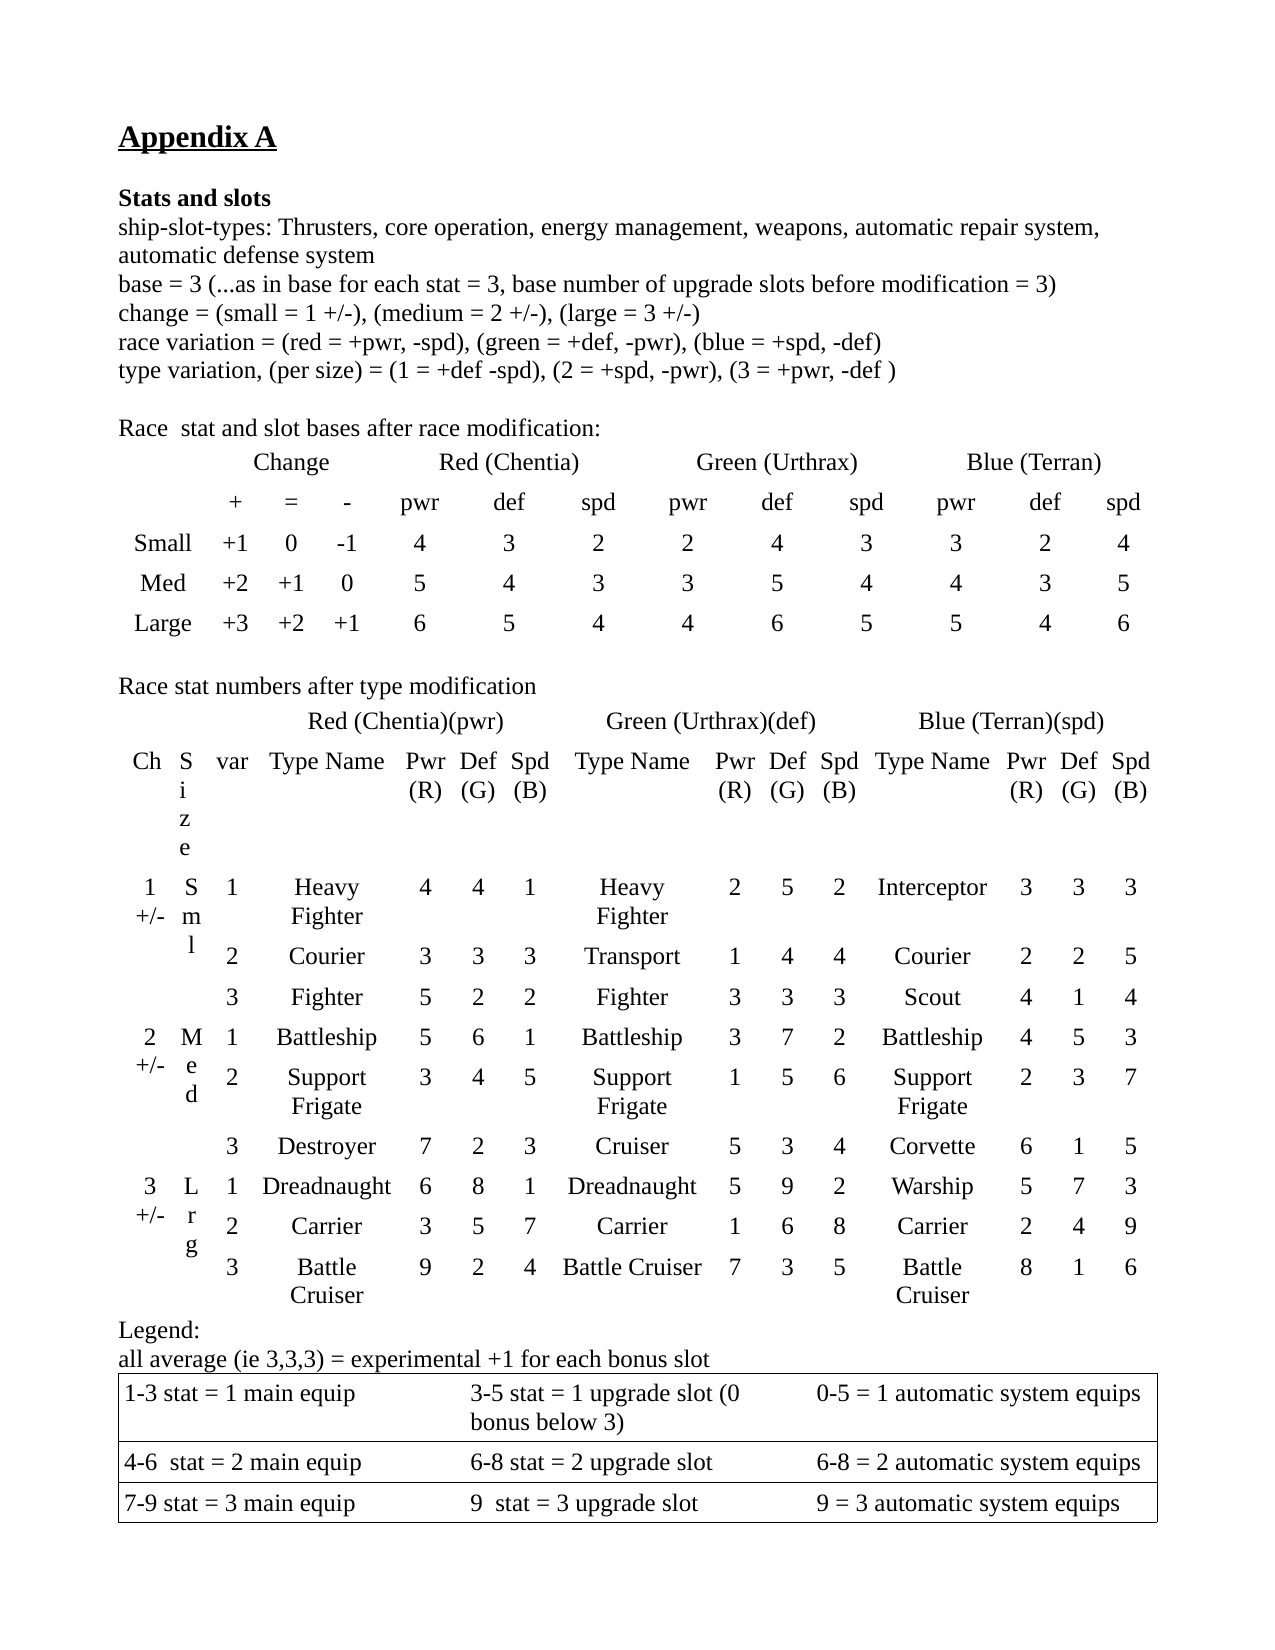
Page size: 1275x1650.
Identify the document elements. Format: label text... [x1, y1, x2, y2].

table_cell 2 [209, 936, 255, 976]
table_cell 3 [504, 936, 556, 976]
table_cell 8 [999, 1246, 1053, 1315]
table_cell 3 [1053, 867, 1104, 936]
table_cell def [464, 482, 554, 522]
table_cell Type Name [255, 740, 398, 867]
table_cell Warship [866, 1166, 999, 1206]
table_header Blue (Terran)(spd) [866, 700, 1157, 740]
table_cell 2 [209, 1206, 255, 1246]
table_cell 5 [822, 603, 911, 643]
table_cell Med [118, 562, 207, 602]
table_cell 4 [762, 936, 813, 976]
table_cell Battleship [255, 1016, 398, 1056]
table_cell M e d [174, 1016, 209, 1166]
table_cell 2 [999, 1056, 1053, 1125]
table_cell 4 [813, 936, 866, 976]
table_cell 2 [504, 976, 556, 1016]
table_cell Large [118, 603, 207, 643]
table_header [209, 700, 255, 740]
table_cell 3 [762, 1246, 813, 1315]
table_cell Heavy Fighter [255, 867, 398, 936]
table_cell 4 [504, 1246, 556, 1315]
table_header Change [208, 442, 375, 482]
table_cell 3 [708, 1016, 762, 1056]
table_cell var [209, 740, 255, 867]
table_cell Interceptor [866, 867, 999, 936]
table_cell 2 [453, 976, 503, 1016]
table_header [174, 700, 209, 740]
table_cell 1 [708, 1206, 762, 1246]
table_cell 2 +/- [127, 1016, 173, 1166]
table_cell Carrier [556, 1206, 708, 1246]
table_cell + [208, 482, 263, 522]
table_cell pwr [643, 482, 732, 522]
table_cell 2 [813, 867, 866, 936]
table_cell 7-9 stat = 3 main equip [119, 1483, 464, 1522]
table_cell 4 [643, 603, 732, 643]
table_cell 3 [399, 936, 452, 976]
table_cell 4 [1053, 1206, 1104, 1246]
table_cell Type Name [556, 740, 708, 867]
table_cell 3 [209, 976, 255, 1016]
table_cell Heavy Fighter [556, 867, 708, 936]
table_cell 4 [1090, 522, 1157, 562]
table_cell +1 [319, 603, 375, 643]
table_cell spd [1090, 482, 1157, 522]
table_cell 9 = 3 automatic system equips [811, 1483, 1157, 1522]
text Stats and slots [118, 183, 1157, 212]
table_cell Dreadnaught [556, 1166, 708, 1206]
table_cell 7 [762, 1016, 813, 1056]
table_header [127, 700, 173, 740]
table_cell spd [554, 482, 643, 522]
table_cell 1 +/- [127, 867, 173, 1016]
table_cell 8 [453, 1166, 503, 1206]
table_cell 3 [399, 1206, 452, 1246]
table_cell 2 [999, 936, 1053, 976]
text all average (ie 3,3,3) = experimental +1 for each bonus slot [118, 1344, 1157, 1372]
table_cell 2 [813, 1166, 866, 1206]
table_header [118, 442, 207, 482]
text Appendix A [118, 118, 1157, 154]
table_cell 4 [732, 522, 822, 562]
table_cell 6 [453, 1016, 503, 1056]
table_header Red (Chentia) [375, 442, 643, 482]
table_cell 2 [643, 522, 732, 562]
table_cell 5 [399, 976, 452, 1016]
table_cell Pwr (R) [708, 740, 762, 867]
table_cell 3 [762, 976, 813, 1016]
table_cell 7 [1104, 1056, 1157, 1125]
table_cell 2 [1000, 522, 1090, 562]
table_cell Support Frigate [255, 1056, 398, 1125]
table_cell 4 [813, 1125, 866, 1166]
table_cell L r g [174, 1166, 209, 1315]
table_cell 5 [999, 1166, 1053, 1206]
table_cell 6 [732, 603, 822, 643]
table_cell Transport [556, 936, 708, 976]
table_cell 3 [504, 1125, 556, 1166]
table_cell 6-8 = 2 automatic system equips [811, 1442, 1157, 1482]
text Race stat numbers after type modification [118, 671, 1157, 700]
table_cell spd [822, 482, 911, 522]
table_cell 2 [554, 522, 643, 562]
table_cell 5 [708, 1125, 762, 1166]
table_cell Support Frigate [866, 1056, 999, 1125]
table_cell Battleship [866, 1016, 999, 1056]
table_cell +1 [263, 562, 319, 602]
table_cell def [732, 482, 822, 522]
table_cell Courier [255, 936, 398, 976]
table_cell 2 [209, 1056, 255, 1125]
table_cell 9 stat = 3 upgrade slot [464, 1483, 811, 1522]
table_cell 5 [453, 1206, 503, 1246]
table_cell 4 [1104, 976, 1157, 1016]
table_cell 3 [708, 976, 762, 1016]
table_cell 3 +/- [127, 1166, 173, 1315]
table_cell 5 [1104, 936, 1157, 976]
table_cell 4 [464, 562, 554, 602]
table_header 0-5 = 1 automatic system equips [811, 1374, 1157, 1441]
table_cell Pwr (R) [399, 740, 452, 867]
table_cell Type Name [866, 740, 999, 867]
table_cell 5 [399, 1016, 452, 1056]
table_cell 3 [399, 1056, 452, 1125]
table_cell def [1000, 482, 1090, 522]
table_cell 1 [504, 1166, 556, 1206]
table_cell 4 [822, 562, 911, 602]
table_cell 2 [708, 867, 762, 936]
table_cell 3 [911, 522, 1000, 562]
table_cell 7 [708, 1246, 762, 1315]
table_cell 9 [762, 1166, 813, 1206]
table_cell 5 [708, 1166, 762, 1206]
table_cell Cruiser [556, 1125, 708, 1166]
table_cell 5 [504, 1056, 556, 1125]
table_cell 4 [999, 1016, 1053, 1056]
table_cell 4 [999, 976, 1053, 1016]
table_cell +1 [208, 522, 263, 562]
table_header 3-5 stat = 1 upgrade slot (0 bonus below 3) [464, 1374, 811, 1441]
table_cell 3 [209, 1246, 255, 1315]
text ship-slot-types: Thrusters, core operation, energy management, weapons, automatic repair system, automatic defense system [118, 212, 1157, 269]
table_cell 6 [762, 1206, 813, 1246]
table_cell 6 [1104, 1246, 1157, 1315]
table_cell Fighter [556, 976, 708, 1016]
table_header 1-3 stat = 1 main equip [119, 1374, 464, 1441]
table_cell Def (G) [762, 740, 813, 867]
table_cell Battle Cruiser [255, 1246, 398, 1315]
table_cell 4 [453, 1056, 503, 1125]
table_cell 6 [999, 1125, 1053, 1166]
table_cell Def (G) [1053, 740, 1104, 867]
table_cell = [263, 482, 319, 522]
table_header Red (Chentia)(pwr) [255, 700, 556, 740]
table_cell 3 [813, 976, 866, 1016]
table_cell 1 [209, 1016, 255, 1056]
table_cell Def (G) [453, 740, 503, 867]
table_cell 6-8 stat = 2 upgrade slot [464, 1442, 811, 1482]
table_cell 5 [375, 562, 464, 602]
table_cell 3 [1000, 562, 1090, 602]
table_cell 1 [1053, 976, 1104, 1016]
table_cell 3 [999, 867, 1053, 936]
table_cell 1 [1053, 1246, 1104, 1315]
table_cell +2 [208, 562, 263, 602]
table_cell 1 [708, 1056, 762, 1125]
table_cell 5 [762, 1056, 813, 1125]
table_cell Support Frigate [556, 1056, 708, 1125]
table_cell pwr [375, 482, 464, 522]
table_cell Spd (B) [504, 740, 556, 867]
table_cell - [319, 482, 375, 522]
table_cell 5 [732, 562, 822, 602]
table_cell Small [118, 522, 207, 562]
table_cell 8 [813, 1206, 866, 1246]
table_cell 3 [554, 562, 643, 602]
table_cell 2 [1053, 936, 1104, 976]
table_cell Spd (B) [1104, 740, 1157, 867]
table_cell 3 [762, 1125, 813, 1166]
table_cell 3 [1104, 867, 1157, 936]
table_cell [118, 482, 207, 522]
table_cell 6 [375, 603, 464, 643]
table_cell 7 [399, 1125, 452, 1166]
table_cell 3 [209, 1125, 255, 1166]
text type variation, (per size) = (1 = +def -spd), (2 = +spd, -pwr), (3 = +pwr, -def ) [118, 355, 1157, 384]
table_cell -1 [319, 522, 375, 562]
table_cell pwr [911, 482, 1000, 522]
table_cell 5 [1090, 562, 1157, 602]
table_cell Carrier [255, 1206, 398, 1246]
text Race stat and slot bases after race modification: [118, 413, 1157, 442]
table_cell Battleship [556, 1016, 708, 1056]
table_cell 3 [643, 562, 732, 602]
table_cell Destroyer [255, 1125, 398, 1166]
table_cell S i z e [174, 740, 209, 867]
table_cell 3 [1104, 1016, 1157, 1056]
table_cell Battle Cruiser [866, 1246, 999, 1315]
table_cell 3 [464, 522, 554, 562]
text change = (small = 1 +/-), (medium = 2 +/-), (large = 3 +/-) [118, 298, 1157, 327]
text race variation = (red = +pwr, -spd), (green = +def, -pwr), (blue = +spd, -def) [118, 327, 1157, 355]
table_cell 0 [319, 562, 375, 602]
table_cell 1 [1053, 1125, 1104, 1166]
table_cell 4 [1000, 603, 1090, 643]
table_cell Battle Cruiser [556, 1246, 708, 1315]
table_cell 6 [813, 1056, 866, 1125]
table_cell 4 [375, 522, 464, 562]
table_cell Spd (B) [813, 740, 866, 867]
table_cell 9 [399, 1246, 452, 1315]
text base = 3 (...as in base for each stat = 3, base number of upgrade slots before modification = 3) [118, 269, 1157, 298]
table_cell Scout [866, 976, 999, 1016]
table_cell 2 [453, 1125, 503, 1166]
table_cell 4 [911, 562, 1000, 602]
table_cell 3 [1104, 1166, 1157, 1206]
table_cell 2 [453, 1246, 503, 1315]
table_cell 1 [708, 936, 762, 976]
table_header Blue (Terran) [911, 442, 1157, 482]
table_cell Pwr (R) [999, 740, 1053, 867]
table_cell 7 [504, 1206, 556, 1246]
table_cell Carrier [866, 1206, 999, 1246]
table_cell 3 [1053, 1056, 1104, 1125]
table_header Green (Urthrax)(def) [556, 700, 866, 740]
table_cell 6 [399, 1166, 452, 1206]
table_header Green (Urthrax) [643, 442, 911, 482]
table_cell Ch [127, 740, 173, 867]
text Legend: [118, 1315, 1157, 1344]
table_cell S m l [174, 867, 209, 1016]
table_cell 1 [209, 1166, 255, 1206]
table_cell 9 [1104, 1206, 1157, 1246]
table_cell Courier [866, 936, 999, 976]
table_cell 4-6 stat = 2 main equip [119, 1442, 464, 1482]
table_cell 3 [453, 936, 503, 976]
table_cell Corvette [866, 1125, 999, 1166]
table_cell 1 [504, 867, 556, 936]
table_cell 5 [1053, 1016, 1104, 1056]
table_cell 3 [822, 522, 911, 562]
table_cell 5 [813, 1246, 866, 1315]
table_cell 5 [1104, 1125, 1157, 1166]
table_cell Dreadnaught [255, 1166, 398, 1206]
table_cell 4 [453, 867, 503, 936]
table_cell 1 [209, 867, 255, 936]
table_cell 2 [999, 1206, 1053, 1246]
table_cell 1 [504, 1016, 556, 1056]
table_cell 5 [911, 603, 1000, 643]
table_cell Fighter [255, 976, 398, 1016]
table_cell 2 [813, 1016, 866, 1056]
table_cell 7 [1053, 1166, 1104, 1206]
table_cell +3 [208, 603, 263, 643]
table_cell 5 [762, 867, 813, 936]
table_cell 6 [1090, 603, 1157, 643]
table_cell 0 [263, 522, 319, 562]
table_cell 5 [464, 603, 554, 643]
table_cell +2 [263, 603, 319, 643]
table_cell 4 [399, 867, 452, 936]
table_cell 4 [554, 603, 643, 643]
